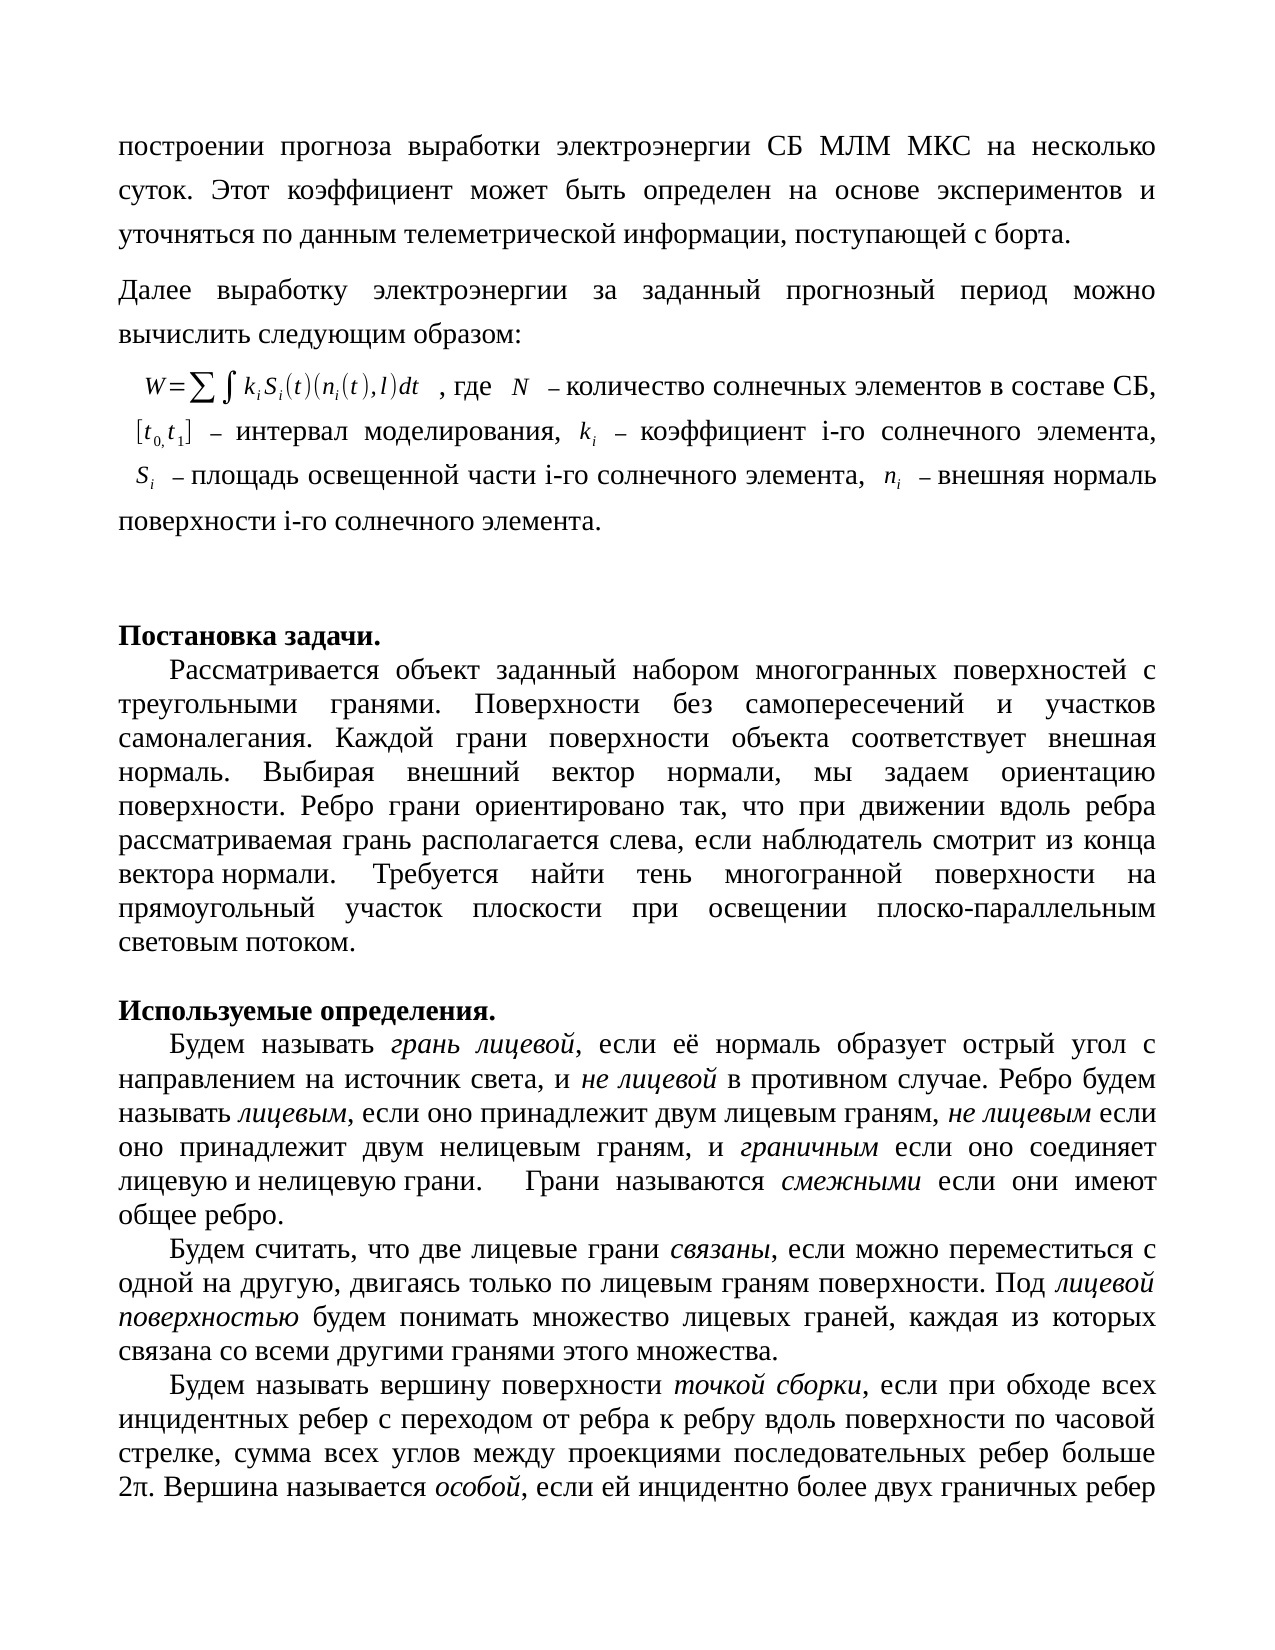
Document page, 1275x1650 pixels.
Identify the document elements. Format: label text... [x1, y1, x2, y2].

text Постановка задачи. [118, 618, 1157, 652]
text Далее выработку электроэнергии за заданный прогнозный период можно вычислить следующим образом: [118, 262, 1157, 349]
text Рассматривается объект заданный набором многогранных поверхностей с треугольными гранями. Поверхности без самопересечений и участков самоналегания. Каждой грани поверхности объекта соответствует внешная нормаль. Выбирая внешний вектор нормали, мы задаем ориентацию поверхности. Ребро грани ориентировано так, что при движении вдоль ребра рассматриваемая грань располагается слева, если наблюдатель смотрит из конца вектора нормали. Требуется найти тень многогранной поверхности на прямоугольный участок плоскости при освещении плоско-параллельным световым потоком. [118, 652, 1157, 958]
text , где– количество солнечных элементов в составе СБ, – интервал моделирования,– коэффициент i-го солнечного элемента, – площадь освещенной части i-го солнечного элемента,– внешняя нормаль поверхности i-го солнечного элемента. [118, 362, 1157, 537]
text Используемые определения. [118, 992, 1157, 1026]
text Будем называть грань лицевой, если её нормаль образует острый угол с направлением на источник света, и не лицевой в противном случае. Ребро будем называть лицевым, если оно принадлежит двум лицевым граням, не лицевым если оно принадлежит двум нелицевым граням, и граничным если оно соединяет лицевую и нелицевую грани. Грани называются смежными если они имеют общее ребро. [118, 1026, 1157, 1231]
text построении прогноза выработки электроэнергии СБ МЛМ МКС на несколько суток. Этот коэффициент может быть определен на основе экспериментов и уточняться по данным телеметрической информации, поступающей с борта. [118, 118, 1157, 249]
text Будем называть вершину поверхности точкой сборки, если при обходе всех инцидентных ребер с переходом от ребра к ребру вдоль поверхности по часовой стрелке, сумма всех углов между проекциями последовательных ребер больше 2π. Вершина называется особой, если ей инцидентно более двух граничных ребер [118, 1367, 1157, 1503]
text Будем считать, что две лицевые грани связаны, если можно переместиться с одной на другую, двигаясь только по лицевым граням поверхности. Под лицевой поверхностью будем понимать множество лицевых граней, каждая из которых связана со всеми другими гранями этого множества. [118, 1231, 1157, 1367]
